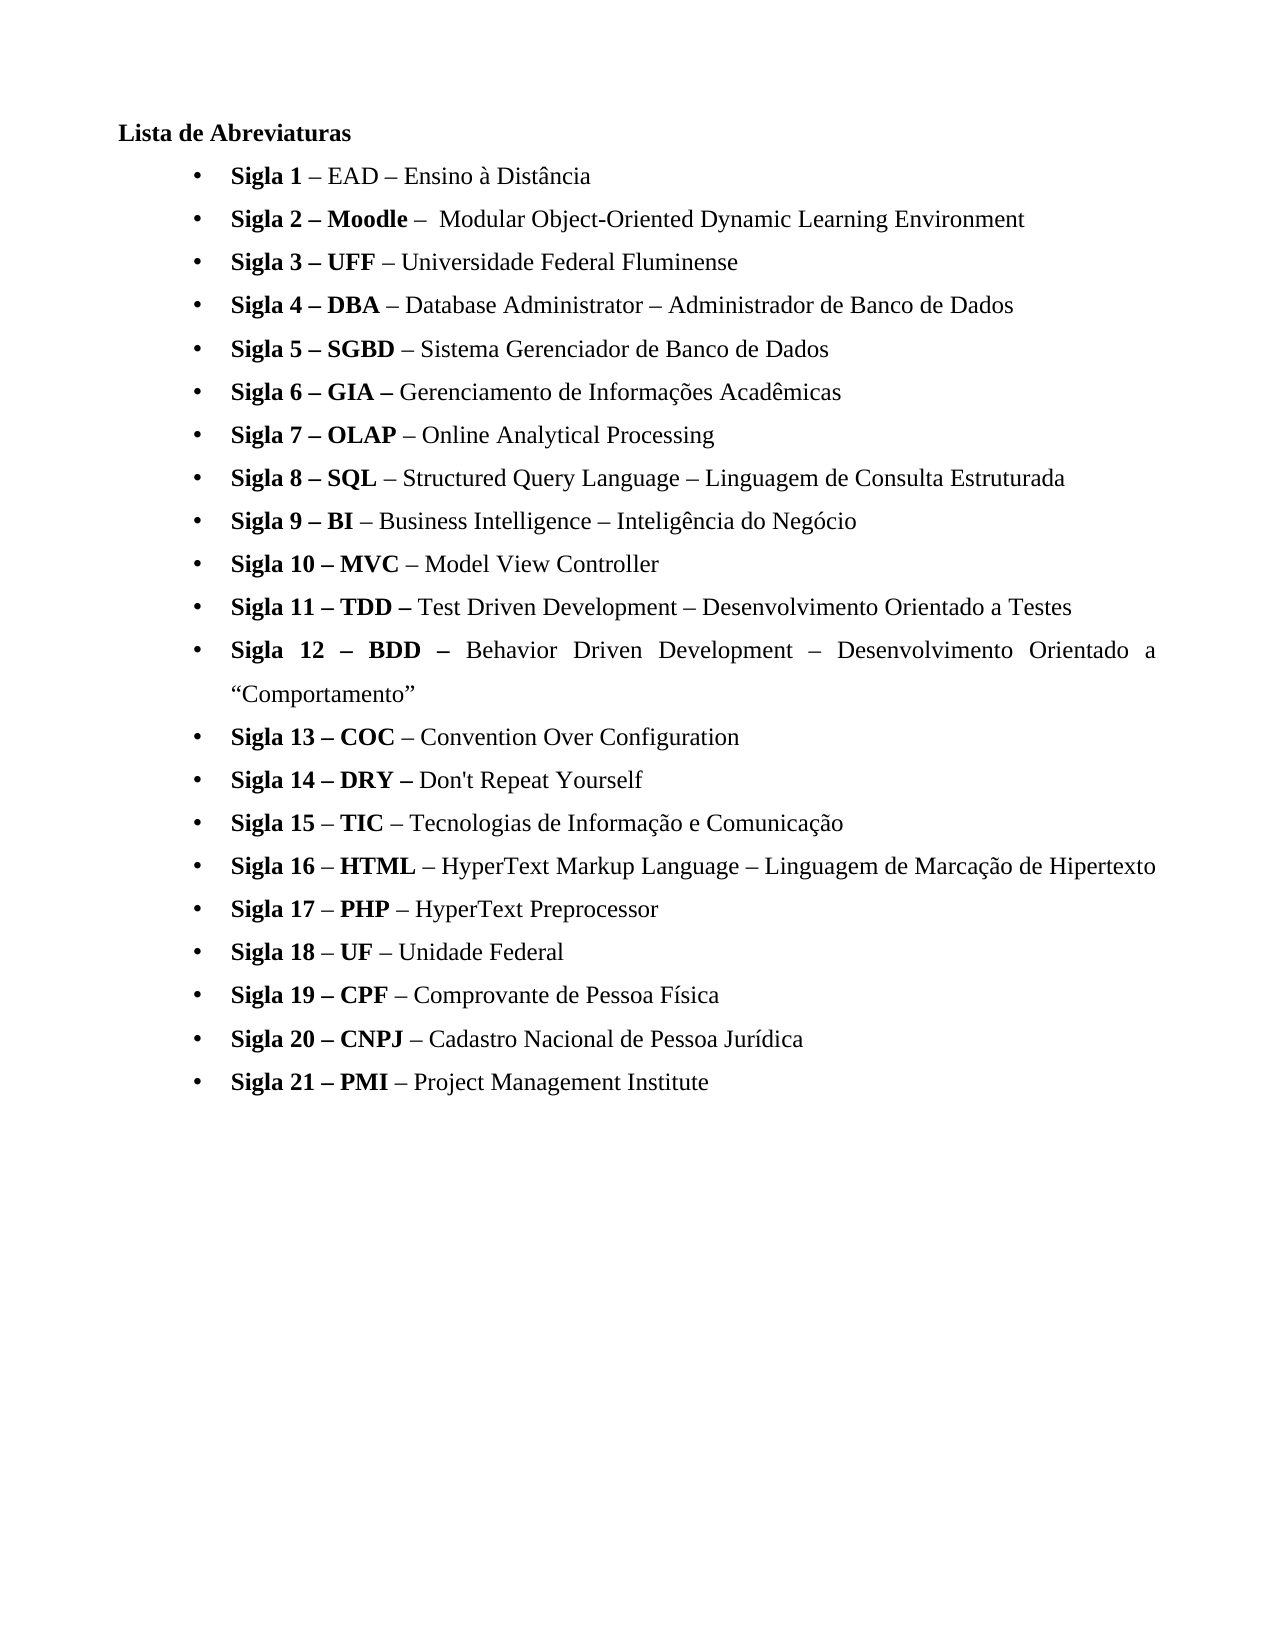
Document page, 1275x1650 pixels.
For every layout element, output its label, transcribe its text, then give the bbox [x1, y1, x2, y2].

list Sigla 10 – MVC – Model View Controller [193, 549, 1157, 578]
list Sigla 14 – DRY – Don't Repeat Yourself [193, 765, 1157, 794]
list Sigla 7 – OLAP – Online Analytical Processing [193, 420, 1157, 449]
list Sigla 4 – DBA – Database Administrator – Administrador de Banco de Dados [193, 291, 1157, 319]
list Sigla 18 – UF – Unidade Federal [193, 937, 1157, 966]
list Sigla 21 – PMI – Project Management Institute [193, 1067, 1157, 1096]
list Sigla 20 – CNPJ – Cadastro Nacional de Pessoa Jurídica [193, 1024, 1157, 1052]
text Lista de Abreviaturas [118, 118, 1157, 147]
list Sigla 15 – TIC – Tecnologias de Informação e Comunicação [193, 808, 1157, 837]
list Sigla 17 – PHP – HyperText Preprocessor [193, 894, 1157, 923]
list Sigla 1 – EAD – Ensino à Distância [193, 161, 1157, 190]
list Sigla 13 – COC – Convention Over Configuration [193, 722, 1157, 751]
list Sigla 16 – HTML – HyperText Markup Language – Linguagem de Marcação de Hipertexto [193, 851, 1157, 880]
list Sigla 6 – GIA – Gerenciamento de Informações Acadêmicas [193, 377, 1157, 406]
list Sigla 9 – BI – Business Intelligence – Inteligência do Negócio [193, 506, 1157, 535]
list Sigla 5 – SGBD – Sistema Gerenciador de Banco de Dados [193, 334, 1157, 362]
list Sigla 12 – BDD – Behavior Driven Development – Desenvolvimento Orientado a “Comportamento” [193, 636, 1157, 707]
list Sigla 11 – TDD – Test Driven Development – Desenvolvimento Orientado a Testes [193, 592, 1157, 621]
list Sigla 8 – SQL – Structured Query Language – Linguagem de Consulta Estruturada [193, 463, 1157, 492]
list Sigla 3 – UFF – Universidade Federal Fluminense [193, 247, 1157, 276]
list Sigla 19 – CPF – Comprovante de Pessoa Física [193, 981, 1157, 1009]
list Sigla 2 – Moodle – Modular Object-Oriented Dynamic Learning Environment [193, 204, 1157, 233]
